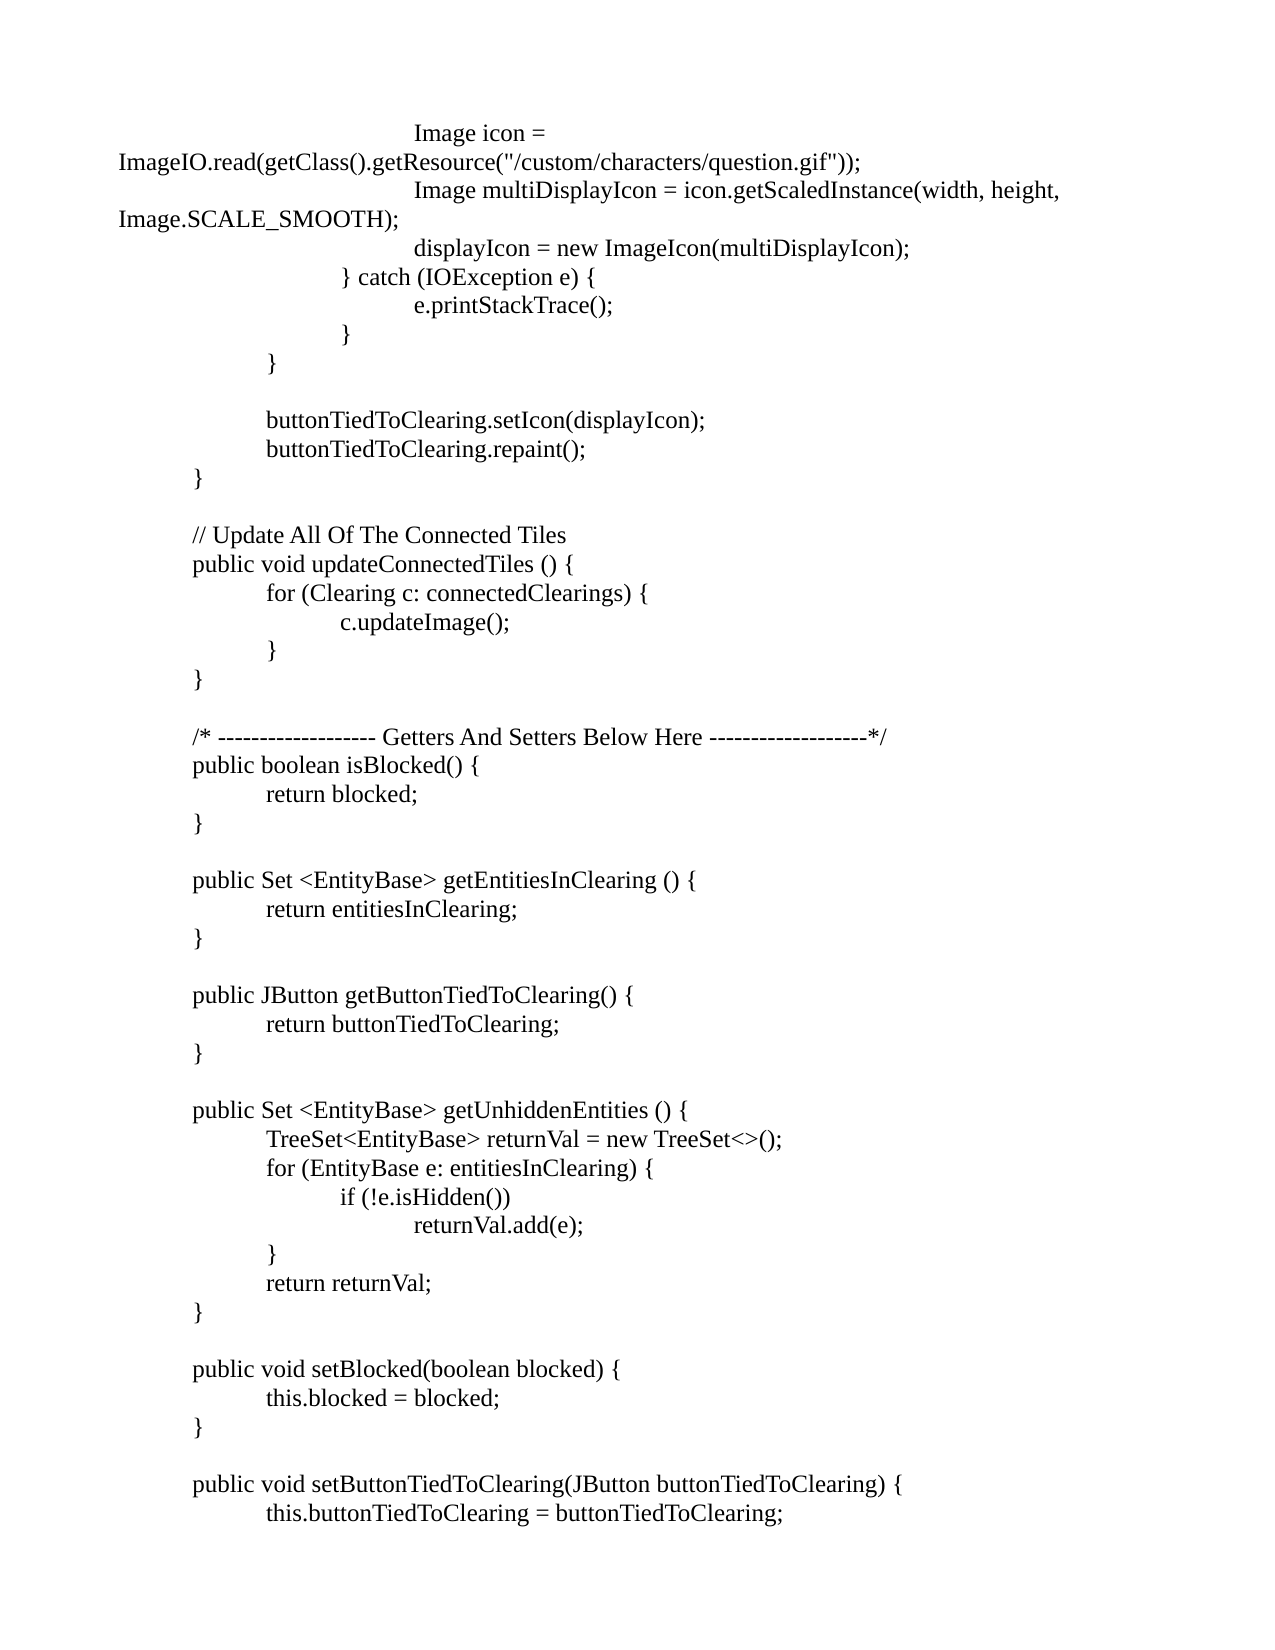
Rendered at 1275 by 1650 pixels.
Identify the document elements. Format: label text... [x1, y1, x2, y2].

text returnVal.add(e); [118, 1211, 1157, 1239]
text buttonTiedToClearing.setIcon(displayIcon); [118, 406, 1157, 434]
text } [118, 808, 1157, 837]
text } catch (IOException e) { [118, 262, 1157, 291]
text public void setBlocked(boolean blocked) { [118, 1354, 1157, 1383]
text c.updateImage(); [118, 607, 1157, 636]
text this.blocked = blocked; [118, 1383, 1157, 1412]
text for (Clearing c: connectedClearings) { [118, 578, 1157, 607]
text e.printStackTrace(); [118, 291, 1157, 319]
text if (!e.isHidden()) [118, 1182, 1157, 1211]
text } [118, 923, 1157, 952]
text return buttonTiedToClearing; [118, 1009, 1157, 1038]
text public void setButtonTiedToClearing(JButton buttonTiedToClearing) { [118, 1469, 1157, 1498]
text for (EntityBase e: entitiesInClearing) { [118, 1153, 1157, 1182]
text } [118, 463, 1157, 492]
text Image icon = ImageIO.read(getClass().getResource("/custom/characters/question.gif")); [118, 118, 1157, 176]
text public void updateConnectedTiles () { [118, 549, 1157, 578]
text // Update All Of The Connected Tiles [118, 521, 1157, 549]
text Image multiDisplayIcon = icon.getScaledInstance(width, height, Image.SCALE_SMOOTH); [118, 176, 1157, 233]
text return entitiesInClearing; [118, 894, 1157, 923]
text displayIcon = new ImageIcon(multiDisplayIcon); [118, 233, 1157, 262]
text this.buttonTiedToClearing = buttonTiedToClearing; [118, 1498, 1157, 1527]
text } [118, 1412, 1157, 1441]
text } [118, 1297, 1157, 1326]
text public Set <EntityBase> getEntitiesInClearing () { [118, 866, 1157, 894]
text TreeSet<EntityBase> returnVal = new TreeSet<>(); [118, 1124, 1157, 1153]
text /* ------------------- Getters And Setters Below Here -------------------*/ [118, 722, 1157, 751]
text return blocked; [118, 779, 1157, 808]
text buttonTiedToClearing.repaint(); [118, 434, 1157, 463]
text } [118, 1239, 1157, 1268]
text public JButton getButtonTiedToClearing() { [118, 981, 1157, 1009]
text return returnVal; [118, 1268, 1157, 1297]
text } [118, 1038, 1157, 1067]
text public Set <EntityBase> getUnhiddenEntities () { [118, 1096, 1157, 1124]
text } [118, 348, 1157, 377]
text public boolean isBlocked() { [118, 751, 1157, 779]
text } [118, 319, 1157, 348]
text } [118, 664, 1157, 693]
text } [118, 636, 1157, 664]
